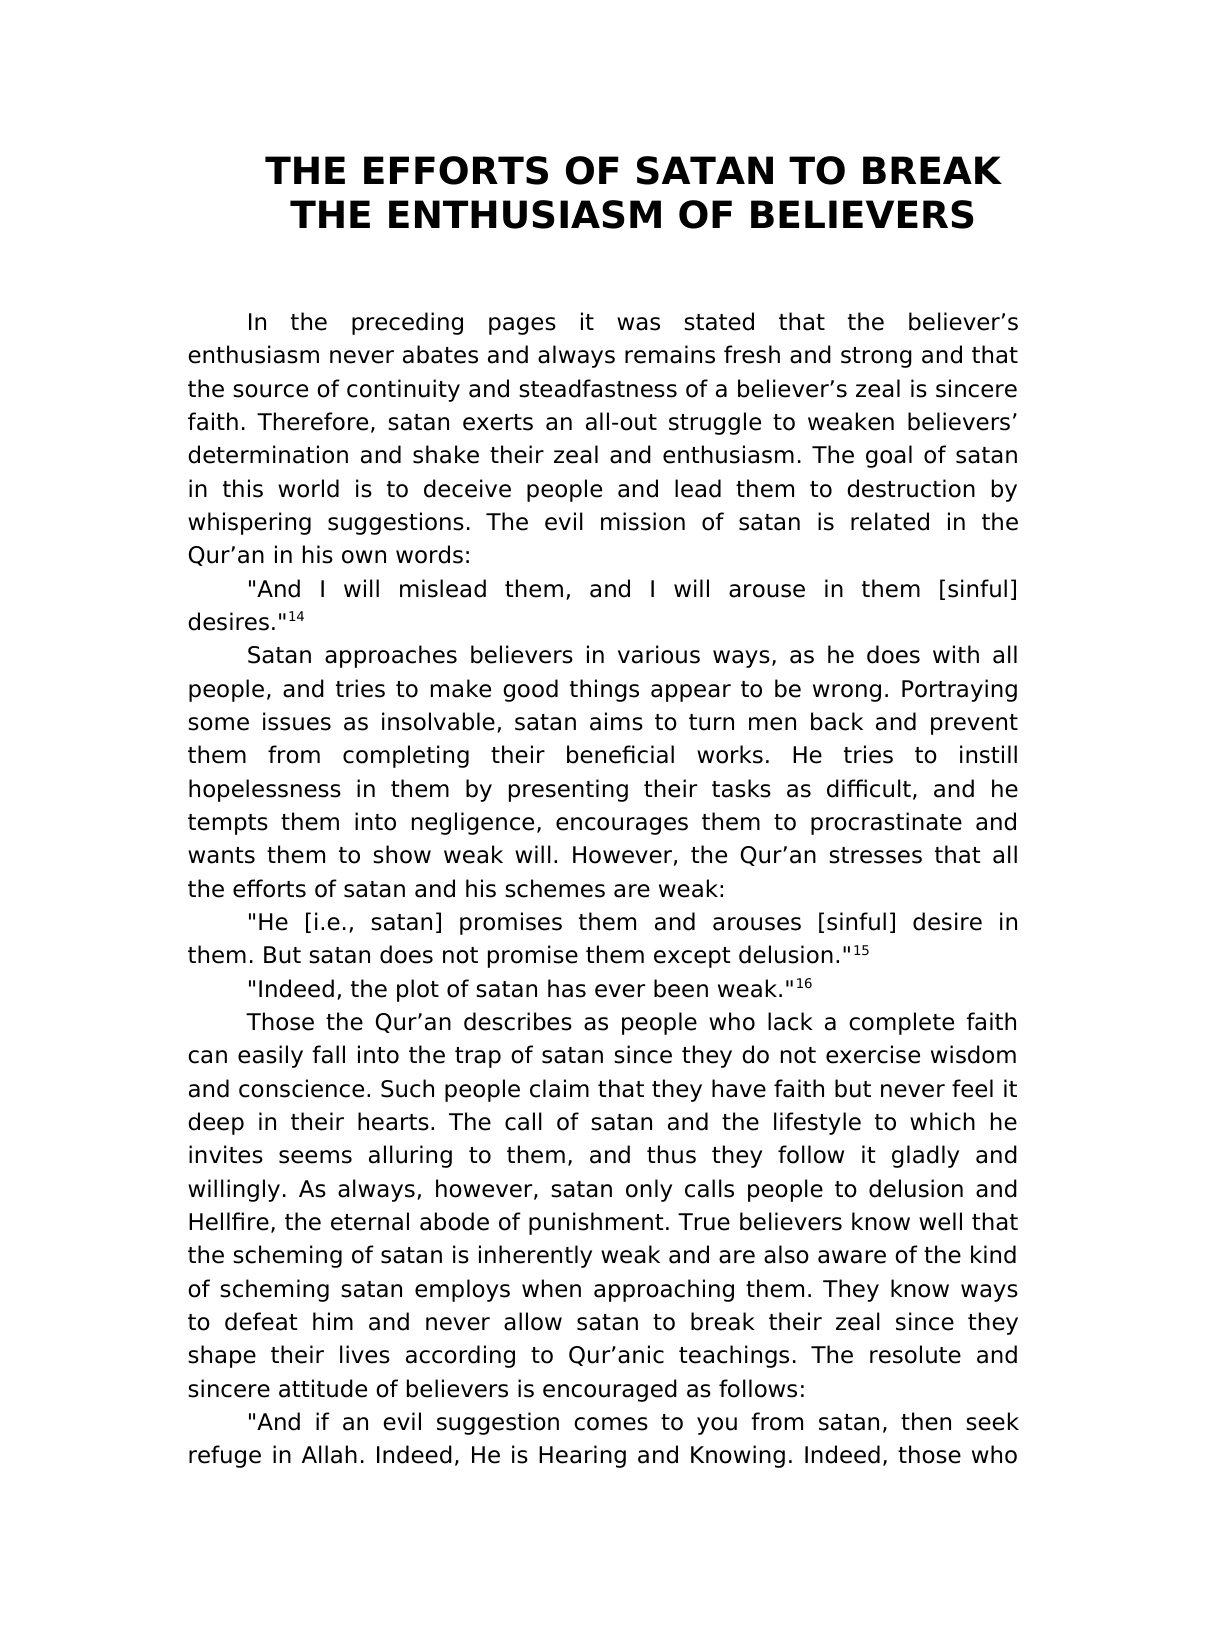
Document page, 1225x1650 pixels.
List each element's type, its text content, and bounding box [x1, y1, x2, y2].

text THE EFFORTS OF SATAN TO BREAK [187, 150, 1020, 194]
text Those the Qur’an describes as people who lack a complete faith can easily fall into the trap of satan since they do not exercise wisdom and conscience. Such people claim that they have faith but never feel it deep in their hearts. The call of satan and the lifestyle to which he invites seems alluring to them, and thus they follow it gladly and willingly. As always, however, satan only calls people to delusion and Hellfire, the eternal abode of punishment. True believers know well that the scheming of satan is inherently weak and are also aware of the kind of scheming satan employs when approaching them. They know ways to defeat him and never allow satan to break their zeal since they shape their lives according to Qur’anic teachings. The resolute and sincere attitude of believers is encouraged as follows: [187, 1004, 1020, 1404]
text THE ENTHUSIASM OF BELIEVERS [187, 194, 1020, 237]
text "Indeed, the plot of satan has ever been weak."16 [187, 971, 1020, 1004]
text "And I will mislead them, and I will arouse in them [sinful] desires."14 [187, 571, 1020, 637]
text In the preceding pages it was stated that the believer’s enthusiasm never abates and always remains fresh and strong and that the source of continuity and steadfastness of a believer’s zeal is sincere faith. Therefore, satan exerts an all-out struggle to weaken believers’ determination and shake their zeal and enthusiasm. The goal of satan in this world is to deceive people and lead them to destruction by whispering suggestions. The evil mission of satan is related in the Qur’an in his own words: [187, 304, 1020, 571]
text "And if an evil suggestion comes to you from satan, then seek refuge in Allah. Indeed, He is Hearing and Knowing. Indeed, those who [187, 1404, 1020, 1471]
text Satan approaches believers in various ways, as he does with all people, and tries to make good things appear to be wrong. Portraying some issues as insolvable, satan aims to turn men back and prevent them from completing their beneficial works. He tries to instill hopelessness in them by presenting their tasks as difficult, and he tempts them into negligence, encourages them to procrastinate and wants them to show weak will. However, the Qur’an stresses that all the efforts of satan and his schemes are weak: [187, 637, 1020, 904]
text "He [i.e., satan] promises them and arouses [sinful] desire in them. But satan does not promise them except delusion."15 [187, 904, 1020, 971]
